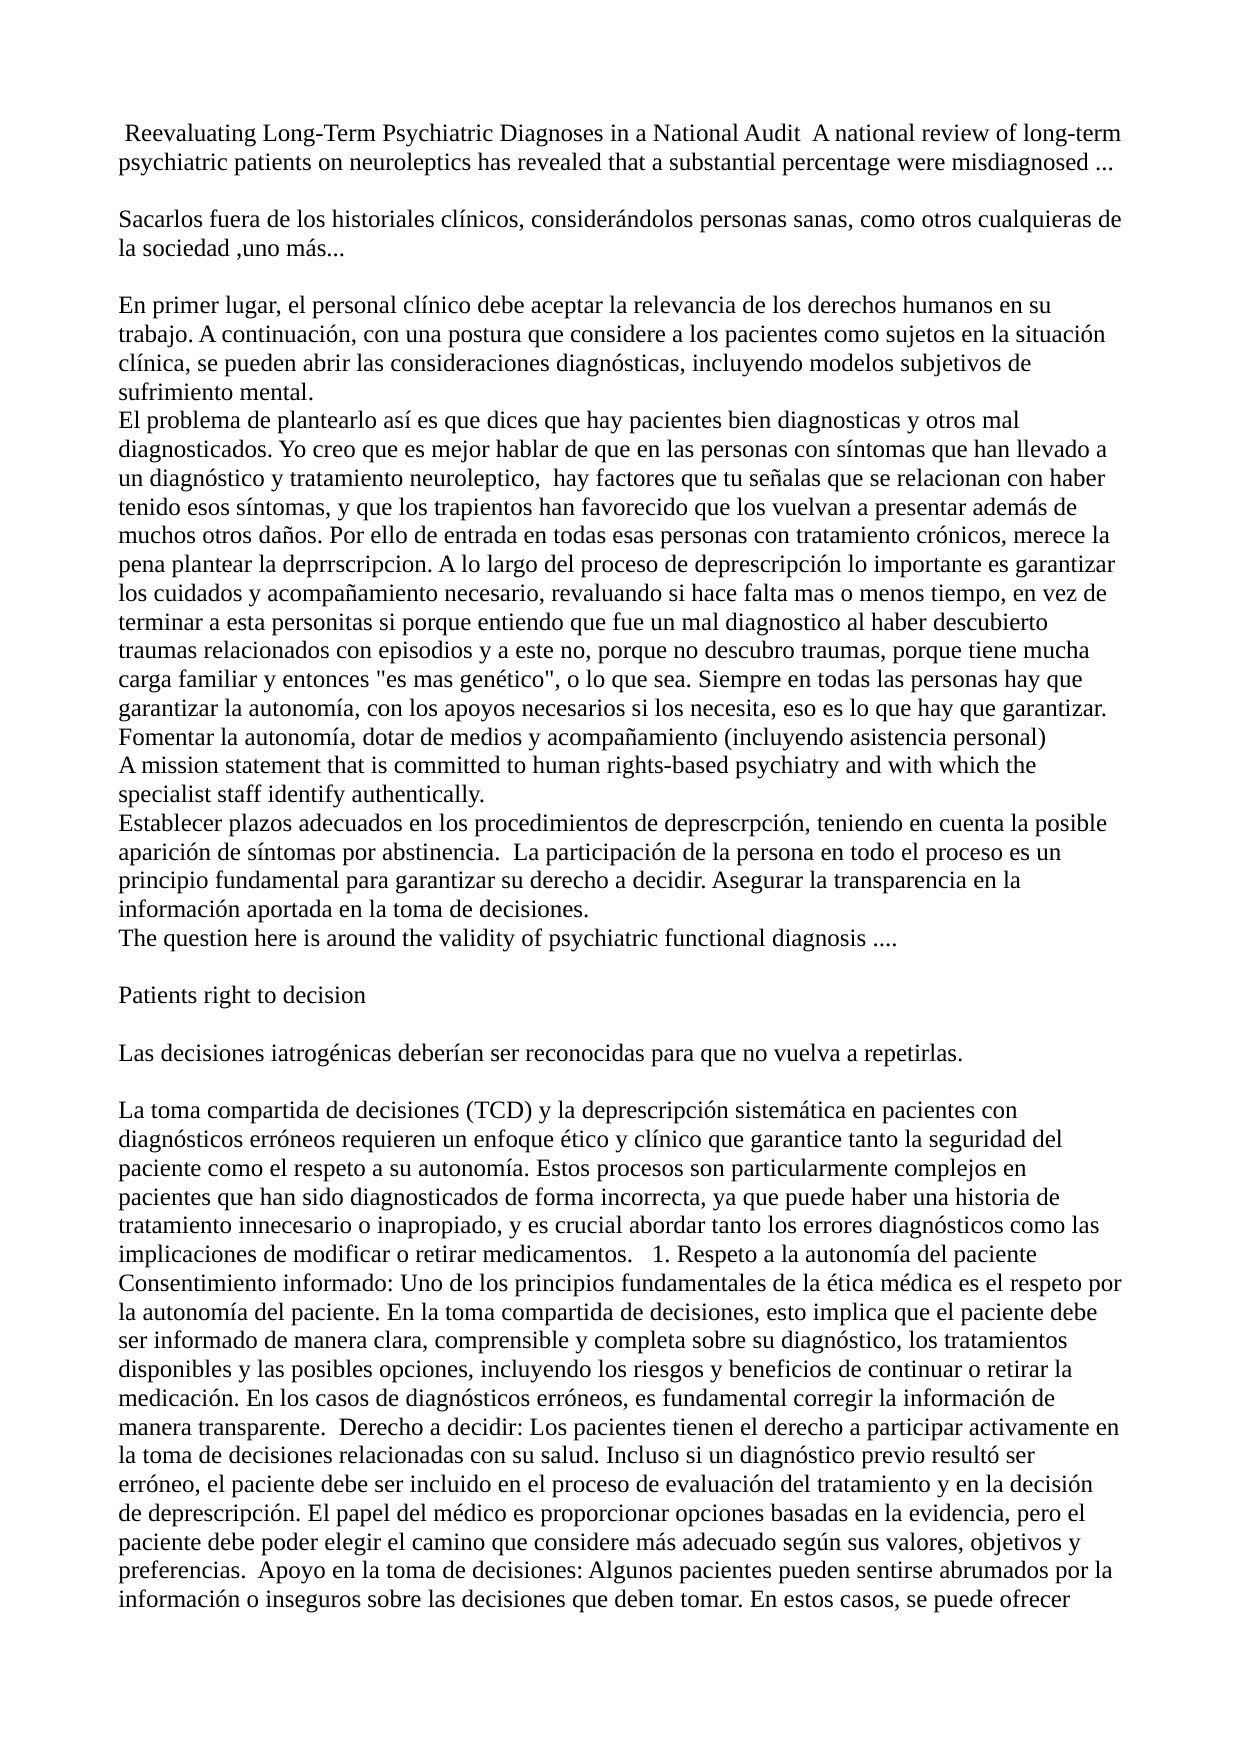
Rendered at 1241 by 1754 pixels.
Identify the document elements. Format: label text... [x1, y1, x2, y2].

text Sacarlos fuera de los historiales clínicos, considerándolos personas sanas, como otros cualquieras de la sociedad ,uno más... [118, 204, 1122, 262]
text A mission statement that is committed to human rights-based psychiatry and with which the specialist staff identify authentically. [118, 751, 1122, 808]
text Reevaluating Long-Term Psychiatric Diagnoses in a National Audit A national review of long-term psychiatric patients on neuroleptics has revealed that a substantial percentage were misdiagnosed ... [118, 118, 1122, 176]
text Patients right to decision [118, 981, 1122, 1009]
text El problema de plantearlo así es que dices que hay pacientes bien diagnosticas y otros mal diagnosticados. Yo creo que es mejor hablar de que en las personas con síntomas que han llevado a un diagnóstico y tratamiento neuroleptico, hay factores que tu señalas que se relacionan con haber tenido esos síntomas, y que los trapientos han favorecido que los vuelvan a presentar además de muchos otros daños. Por ello de entrada en todas esas personas con tratamiento crónicos, merece la pena plantear la deprrscripcion. A lo largo del proceso de deprescripción lo importante es garantizar los cuidados y acompañamiento necesario, revaluando si hace falta mas o menos tiempo, en vez de terminar a esta personitas si porque entiendo que fue un mal diagnostico al haber descubierto traumas relacionados con episodios y a este no, porque no descubro traumas, porque tiene mucha carga familiar y entonces "es mas genético", o lo que sea. Siempre en todas las personas hay que garantizar la autonomía, con los apoyos necesarios si los necesita, eso es lo que hay que garantizar. [118, 406, 1122, 722]
text La toma compartida de decisiones (TCD) y la deprescripción sistemática en pacientes con diagnósticos erróneos requieren un enfoque ético y clínico que garantice tanto la seguridad del paciente como el respeto a su autonomía. Estos procesos son particularmente complejos en pacientes que han sido diagnosticados de forma incorrecta, ya que puede haber una historia de tratamiento innecesario o inapropiado, y es crucial abordar tanto los errores diagnósticos como las implicaciones de modificar o retirar medicamentos. 1. Respeto a la autonomía del paciente Consentimiento informado: Uno de los principios fundamentales de la ética médica es el respeto por la autonomía del paciente. En la toma compartida de decisiones, esto implica que el paciente debe ser informado de manera clara, comprensible y completa sobre su diagnóstico, los tratamientos disponibles y las posibles opciones, incluyendo los riesgos y beneficios de continuar o retirar la medicación. En los casos de diagnósticos erróneos, es fundamental corregir la información de manera transparente. Derecho a decidir: Los pacientes tienen el derecho a participar activamente en la toma de decisiones relacionadas con su salud. Incluso si un diagnóstico previo resultó ser erróneo, el paciente debe ser incluido en el proceso de evaluación del tratamiento y en la decisión de deprescripción. El papel del médico es proporcionar opciones basadas en la evidencia, pero el paciente debe poder elegir el camino que considere más adecuado según sus valores, objetivos y preferencias. Apoyo en la toma de decisiones: Algunos pacientes pueden sentirse abrumados por la información o inseguros sobre las decisiones que deben tomar. En estos casos, se puede ofrecer [118, 1096, 1122, 1613]
text En primer lugar, el personal clínico debe aceptar la relevancia de los derechos humanos en su trabajo. A continuación, con una postura que considere a los pacientes como sujetos en la situación clínica, se pueden abrir las consideraciones diagnósticas, incluyendo modelos subjetivos de sufrimiento mental. [118, 291, 1122, 406]
text Las decisiones iatrogénicas deberían ser reconocidas para que no vuelva a repetirlas. [118, 1038, 1122, 1067]
text Establecer plazos adecuados en los procedimientos de deprescrpción, teniendo en cuenta la posible aparición de síntomas por abstinencia. La participación de la persona en todo el proceso es un principio fundamental para garantizar su derecho a decidir. Asegurar la transparencia en la información aportada en la toma de decisiones. [118, 808, 1122, 923]
text Fomentar la autonomía, dotar de medios y acompañamiento (incluyendo asistencia personal) [118, 722, 1122, 751]
text The question here is around the validity of psychiatric functional diagnosis .... [118, 923, 1122, 952]
